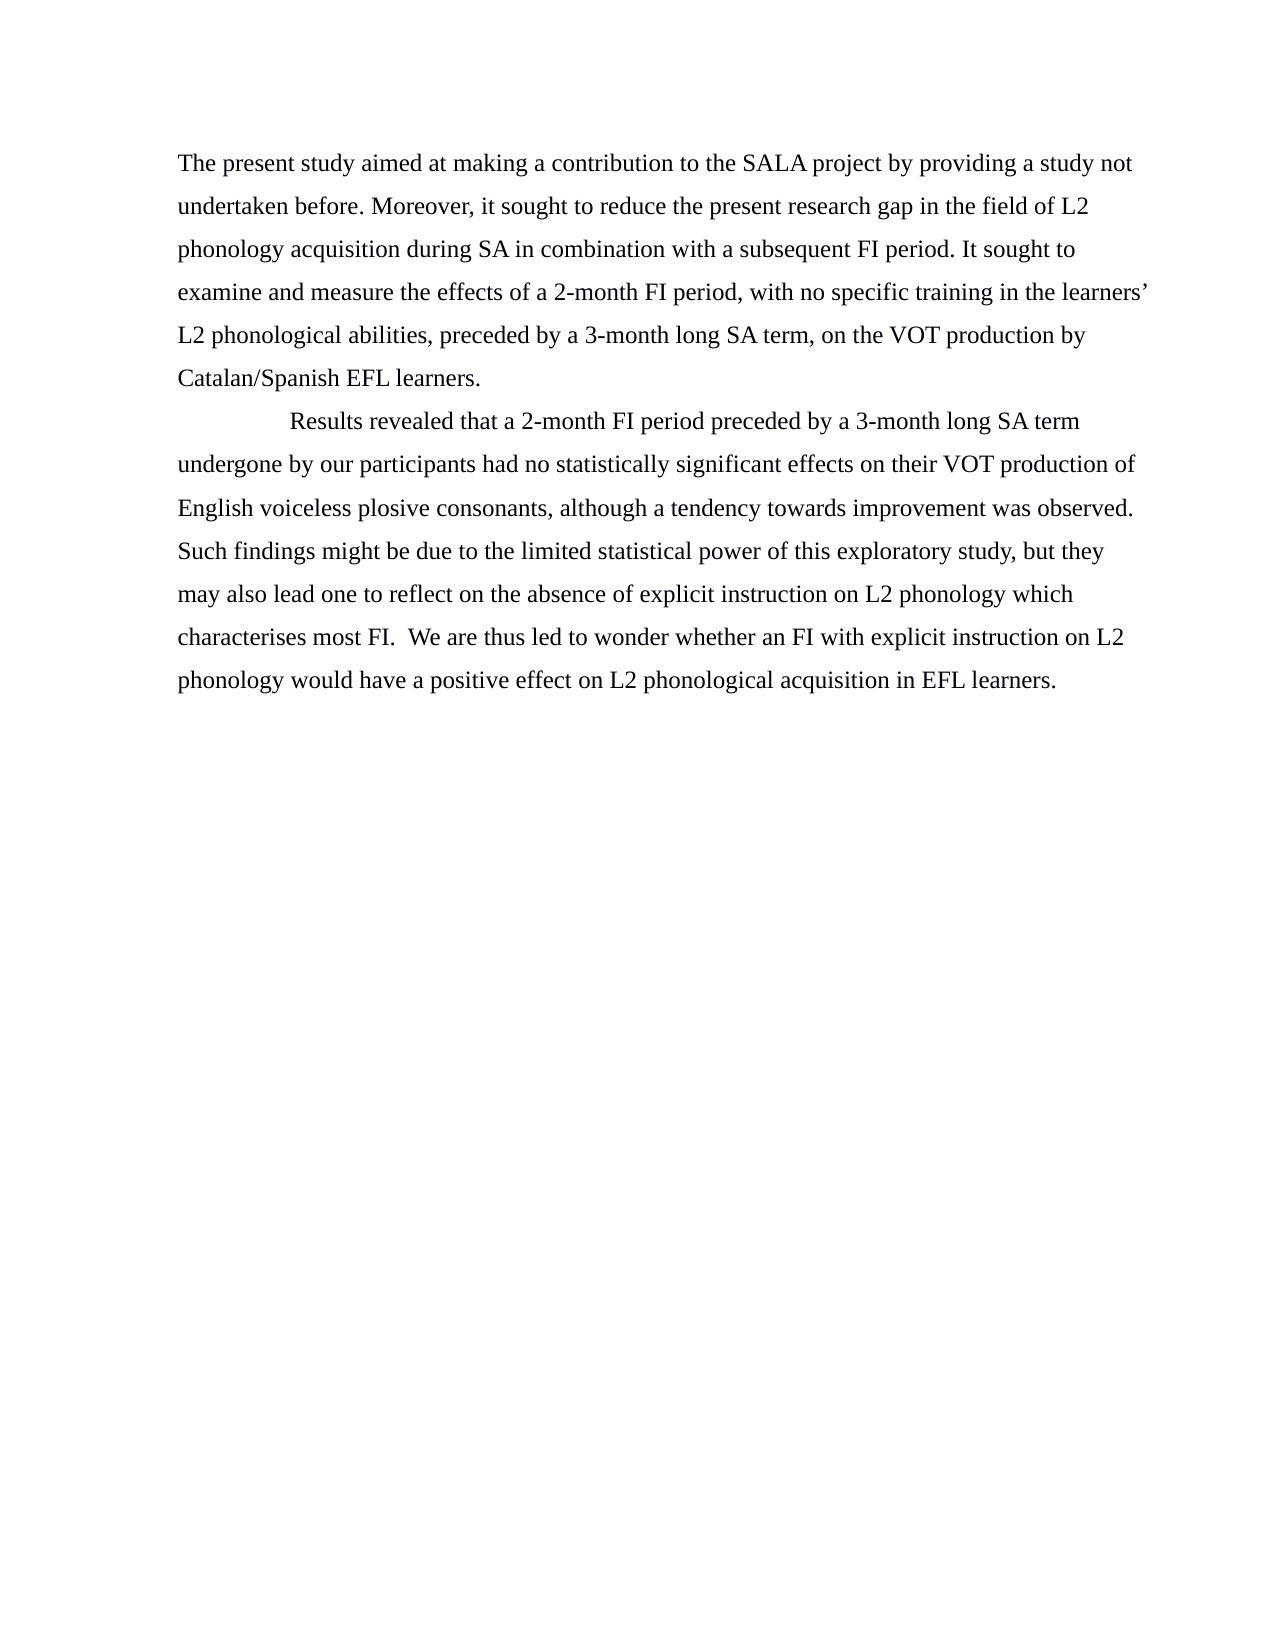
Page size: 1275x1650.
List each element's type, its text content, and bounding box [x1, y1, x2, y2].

text Results revealed that a 2-month FI period preceded by a 3-month long SA term undergone by our participants had no statistically significant effects on their VOT production of English voiceless plosive consonants, although a tendency towards improvement was observed. Such findings might be due to the limited statistical power of this exploratory study, but they may also lead one to reflect on the absence of explicit instruction on L2 phonology which characterises most FI. We are thus led to wonder whether an FI with explicit instruction on L2 phonology would have a positive effect on L2 phonological acquisition in EFL learners. [177, 406, 1152, 694]
text The present study aimed at making a contribution to the SALA project by providing a study not undertaken before. Moreover, it sought to reduce the present research gap in the field of L2 phonology acquisition during SA in combination with a subsequent FI period. It sought to examine and measure the effects of a 2-month FI period, with no specific training in the learners’ L2 phonological abilities, preceded by a 3-month long SA term, on the VOT production by Catalan/Spanish EFL learners. [177, 148, 1152, 392]
